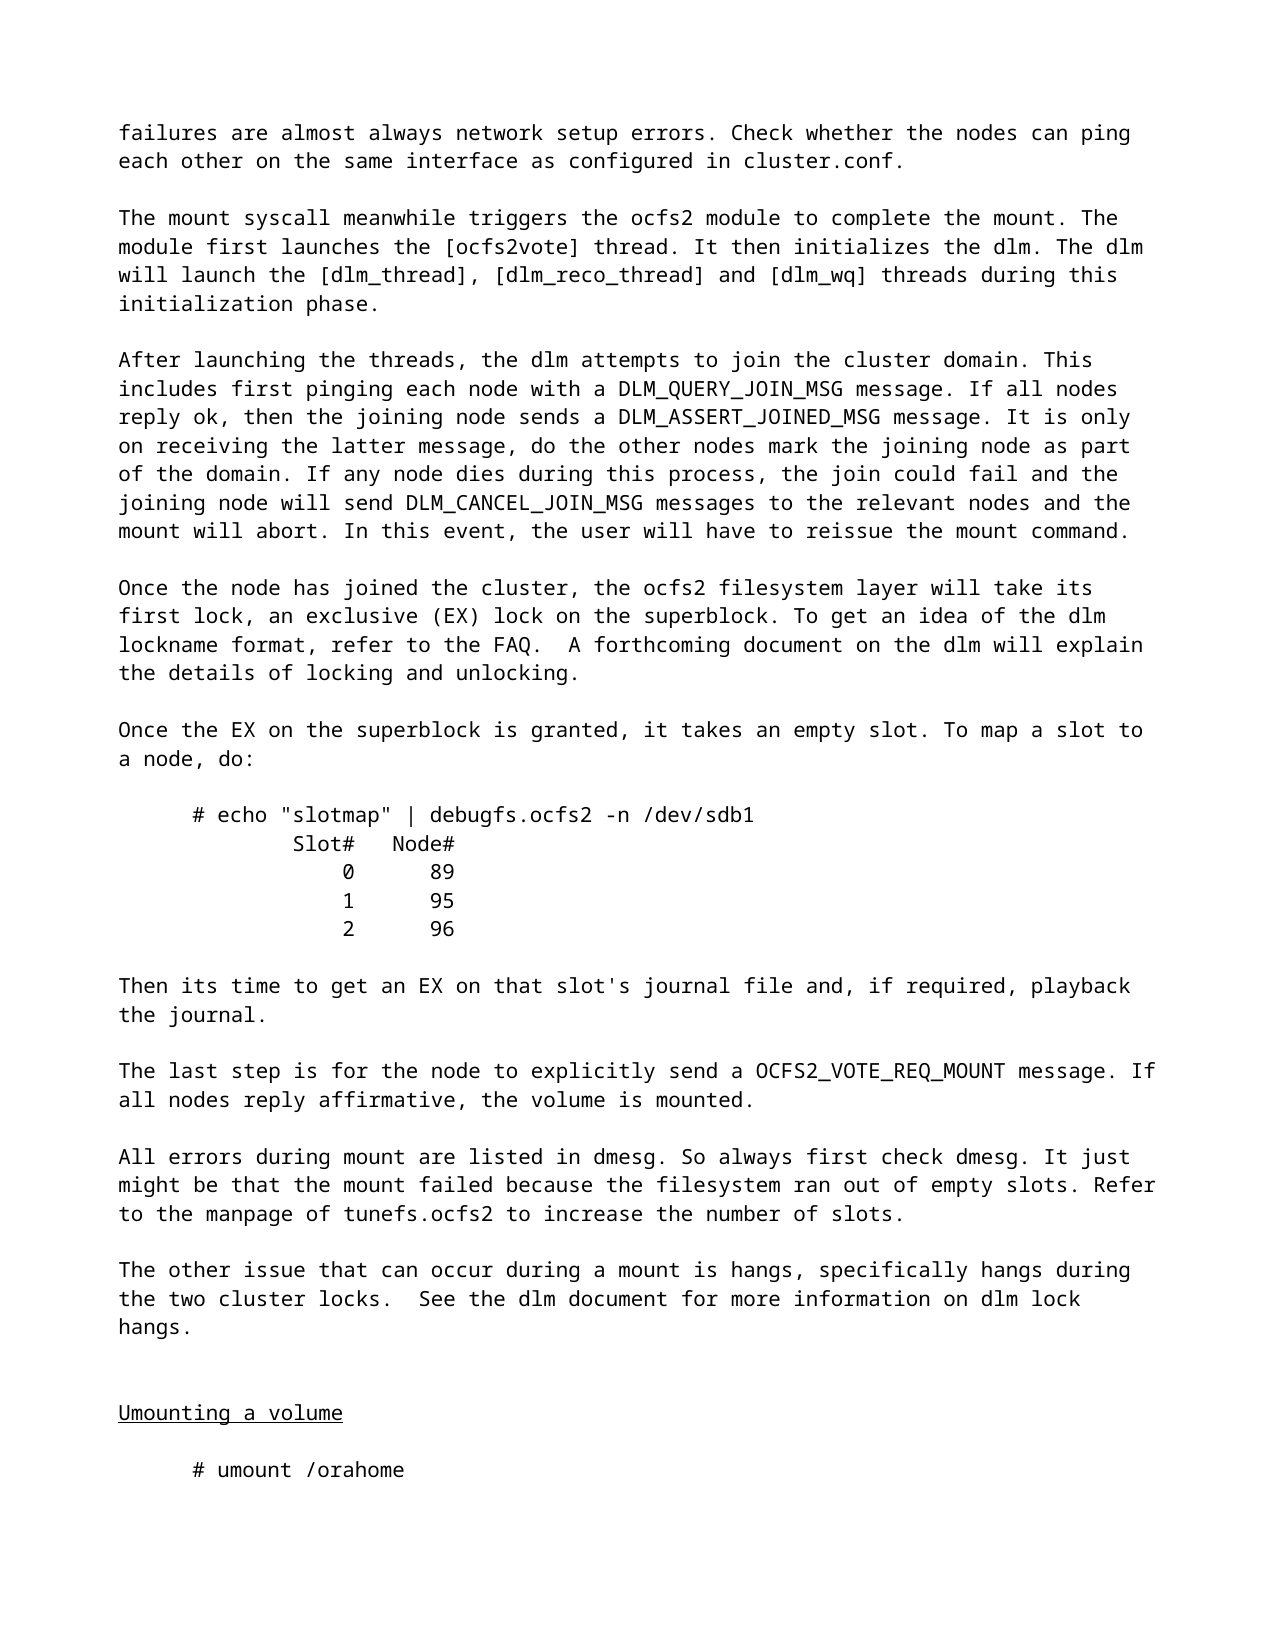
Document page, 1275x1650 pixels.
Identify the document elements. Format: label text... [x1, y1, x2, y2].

text After launching the threads, the dlm attempts to join the cluster domain. This includes first pinging each node with a DLM_QUERY_JOIN_MSG message. If all nodes reply ok, then the joining node sends a DLM_ASSERT_JOINED_MSG message. It is only on receiving the latter message, do the other nodes mark the joining node as part of the domain. If any node dies during this process, the join could fail and the joining node will send DLM_CANCEL_JOIN_MSG messages to the relevant nodes and the mount will abort. In this event, the user will have to reissue the mount command. [118, 346, 1157, 545]
text Then its time to get an EX on that slot's journal file and, if required, playback the journal. [118, 971, 1157, 1028]
text Once the node has joined the cluster, the ocfs2 filesystem layer will take its first lock, an exclusive (EX) lock on the superblock. To get an idea of the dlm lockname format, refer to the FAQ. A forthcoming document on the dlm will explain the details of locking and unlocking. [118, 573, 1157, 687]
text The mount syscall meanwhile triggers the ocfs2 module to complete the mount. The module first launches the [ocfs2vote] thread. It then initializes the dlm. The dlm will launch the [dlm_thread], [dlm_reco_thread] and [dlm_wq] threads during this initialization phase. [118, 203, 1157, 317]
text 2 96 [118, 914, 1157, 943]
text All errors during mount are listed in dmesg. So always first check dmesg. It just might be that the mount failed because the filesystem ran out of empty slots. Refer to the manpage of tunefs.ocfs2 to increase the number of slots. [118, 1142, 1157, 1227]
text failures are almost always network setup errors. Check whether the nodes can ping each other on the same interface as configured in cluster.conf. [118, 118, 1157, 175]
text # echo "slotmap" | debugfs.ocfs2 -n /dev/sdb1 [118, 801, 1157, 829]
text 1 95 [118, 886, 1157, 914]
text 0 89 [118, 857, 1157, 886]
text Once the EX on the superblock is granted, it takes an empty slot. To map a slot to a node, do: [118, 715, 1157, 772]
text Umounting a volume [118, 1398, 1157, 1426]
text The last step is for the node to explicitly send a OCFS2_VOTE_REQ_MOUNT message. If all nodes reply affirmative, the volume is mounted. [118, 1057, 1157, 1113]
text # umount /orahome [118, 1455, 1157, 1483]
text Slot# Node# [118, 829, 1157, 857]
text The other issue that can occur during a mount is hangs, specifically hangs during the two cluster locks. See the dlm document for more information on dlm lock hangs. [118, 1256, 1157, 1341]
